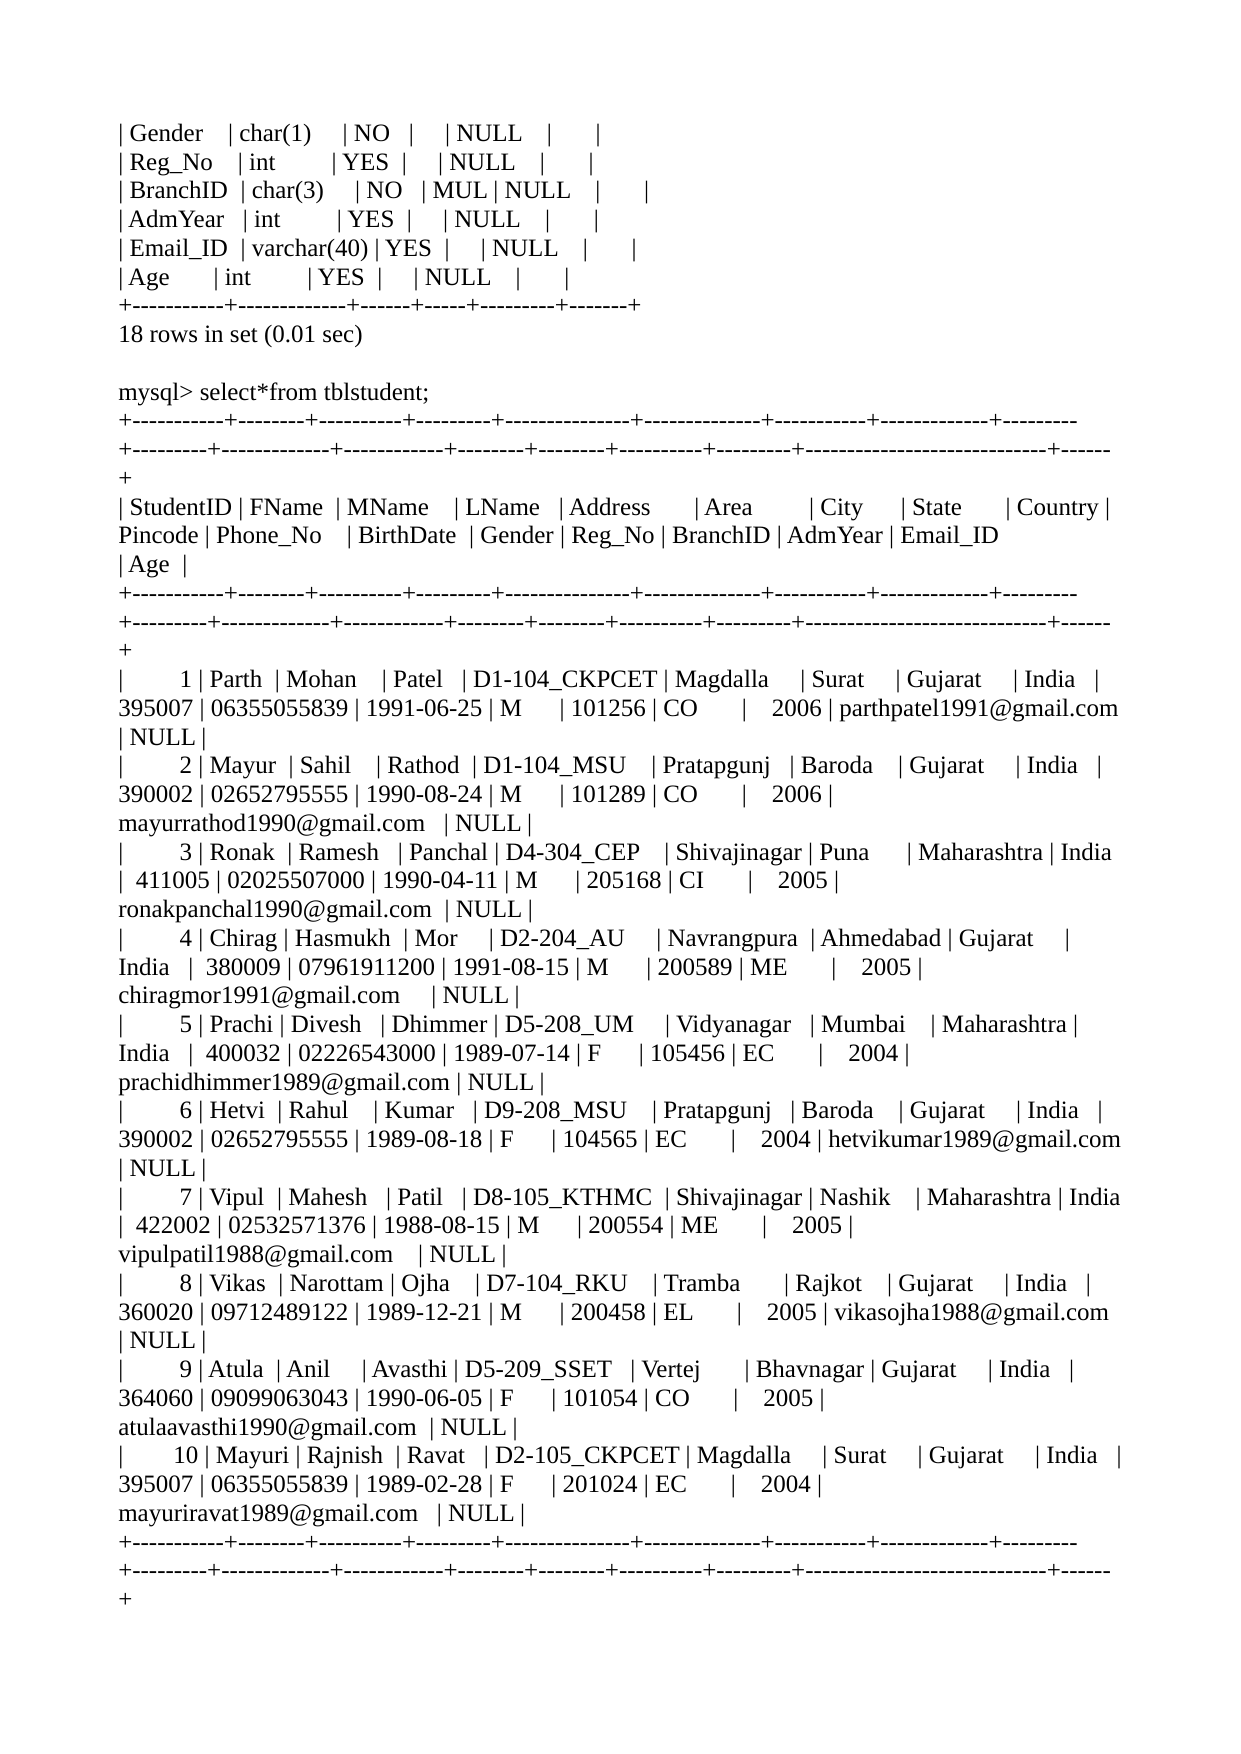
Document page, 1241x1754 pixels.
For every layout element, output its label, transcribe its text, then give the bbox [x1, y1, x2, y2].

text | 7 | Vipul | Mahesh | Patil | D8-105_KTHMC | Shivajinagar | Nashik | Maharashtra | India | 422002 | 02532571376 | 1988-08-15 | M | 200554 | ME | 2005 | vipulpatil1988@gmail.com | NULL | [118, 1182, 1122, 1268]
text | 8 | Vikas | Narottam | Ojha | D7-104_RKU | Tramba | Rajkot | Gujarat | India | 360020 | 09712489122 | 1989-12-21 | M | 200458 | EL | 2005 | vikasojha1988@gmail.com | NULL | [118, 1268, 1122, 1354]
text | 5 | Prachi | Divesh | Dhimmer | D5-208_UM | Vidyanagar | Mumbai | Maharashtra | India | 400032 | 02226543000 | 1989-07-14 | F | 105456 | EC | 2004 | prachidhimmer1989@gmail.com | NULL | [118, 1009, 1122, 1096]
text 18 rows in set (0.01 sec) [118, 319, 1122, 348]
text | 1 | Parth | Mohan | Patel | D1-104_CKPCET | Magdalla | Surat | Gujarat | India | 395007 | 06355055839 | 1991-06-25 | M | 101256 | CO | 2006 | parthpatel1991@gmail.com | NULL | [118, 664, 1122, 751]
text | 2 | Mayur | Sahil | Rathod | D1-104_MSU | Pratapgunj | Baroda | Gujarat | India | 390002 | 02652795555 | 1990-08-24 | M | 101289 | CO | 2006 | mayurrathod1990@gmail.com | NULL | [118, 751, 1122, 837]
text | AdmYear | int | YES | | NULL | | [118, 204, 1122, 233]
text | Reg_No | int | YES | | NULL | | [118, 147, 1122, 176]
text | Gender | char(1) | NO | | NULL | | [118, 118, 1122, 147]
text | 9 | Atula | Anil | Avasthi | D5-209_SSET | Vertej | Bhavnagar | Gujarat | India | 364060 | 09099063043 | 1990-06-05 | F | 101054 | CO | 2005 | atulaavasthi1990@gmail.com | NULL | [118, 1354, 1122, 1441]
text +-----------+--------+----------+---------+---------------+--------------+-----------+-------------+---------+---------+-------------+------------+--------+--------+----------+---------+-----------------------------+------+ [118, 1527, 1122, 1613]
text | 10 | Mayuri | Rajnish | Ravat | D2-105_CKPCET | Magdalla | Surat | Gujarat | India | 395007 | 06355055839 | 1989-02-28 | F | 201024 | EC | 2004 | mayuriravat1989@gmail.com | NULL | [118, 1441, 1122, 1527]
text | Email_ID | varchar(40) | YES | | NULL | | [118, 233, 1122, 262]
text | StudentID | FName | MName | LName | Address | Area | City | State | Country | Pincode | Phone_No | BirthDate | Gender | Reg_No | BranchID | AdmYear | Email_ID | Age | [118, 492, 1122, 578]
text +-----------+-------------+------+-----+---------+-------+ [118, 291, 1122, 319]
text | 3 | Ronak | Ramesh | Panchal | D4-304_CEP | Shivajinagar | Puna | Maharashtra | India | 411005 | 02025507000 | 1990-04-11 | M | 205168 | CI | 2005 | ronakpanchal1990@gmail.com | NULL | [118, 837, 1122, 923]
text | 4 | Chirag | Hasmukh | Mor | D2-204_AU | Navrangpura | Ahmedabad | Gujarat | India | 380009 | 07961911200 | 1991-08-15 | M | 200589 | ME | 2005 | chiragmor1991@gmail.com | NULL | [118, 923, 1122, 1009]
text +-----------+--------+----------+---------+---------------+--------------+-----------+-------------+---------+---------+-------------+------------+--------+--------+----------+---------+-----------------------------+------+ [118, 406, 1122, 492]
text mysql> select*from tblstudent; [118, 377, 1122, 406]
text +-----------+--------+----------+---------+---------------+--------------+-----------+-------------+---------+---------+-------------+------------+--------+--------+----------+---------+-----------------------------+------+ [118, 578, 1122, 664]
text | BranchID | char(3) | NO | MUL | NULL | | [118, 176, 1122, 204]
text | 6 | Hetvi | Rahul | Kumar | D9-208_MSU | Pratapgunj | Baroda | Gujarat | India | 390002 | 02652795555 | 1989-08-18 | F | 104565 | EC | 2004 | hetvikumar1989@gmail.com | NULL | [118, 1096, 1122, 1182]
text | Age | int | YES | | NULL | | [118, 262, 1122, 291]
